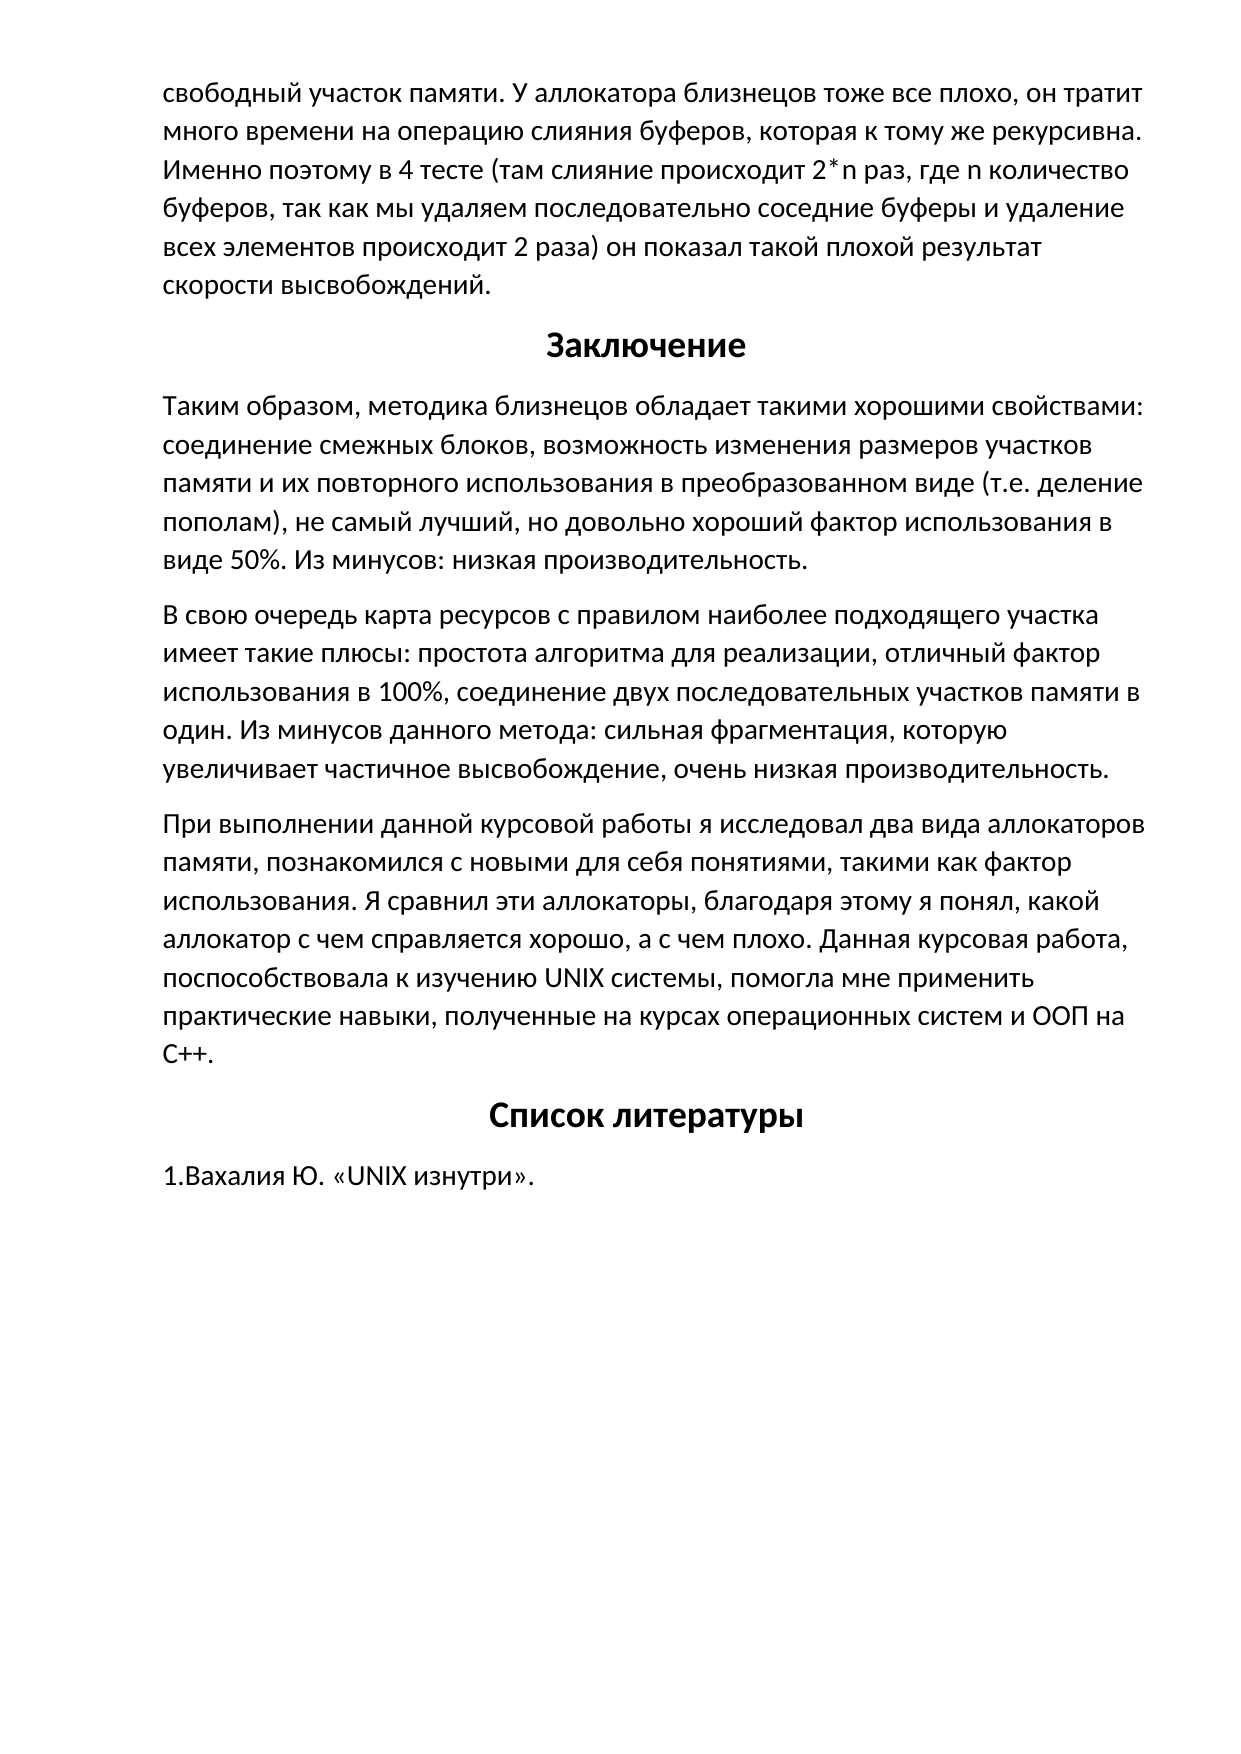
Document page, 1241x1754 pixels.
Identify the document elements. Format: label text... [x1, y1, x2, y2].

text свободный участок памяти. У аллокатора близнецов тоже все плохо, он тратит много времени на операцию слияния буферов, которая к тому же рекурсивна. Именно поэтому в 4 тесте (там слияние происходит 2*n раз, где n количество буферов, так как мы удаляем последовательно соседние буферы и удаление всех элементов происходит 2 раза) он показал такой плохой результат скорости высвобождений. [162, 74, 1152, 302]
text Заключение [457, 321, 1152, 367]
text При выполнении данной курсовой работы я исследовал два вида аллокаторов памяти, познакомился с новыми для себя понятиями, такими как фактор использования. Я сравнил эти аллокаторы, благодаря этому я понял, какой аллокатор с чем справляется хорошо, а с чем плохо. Данная курсовая работа, поспособствовала к изучению UNIX системы, помогла мне применить практические навыки, полученные на курсах операционных систем и ООП на С++. [162, 805, 1152, 1071]
text Список литературы [162, 1091, 1152, 1137]
text Таким образом, методика близнецов обладает такими хорошими свойствами: соединение смежных блоков, возможность изменения размеров участков памяти и их повторного использования в преобразованном виде (т.е. деление пополам), не самый лучший, но довольно хороший фактор использования в виде 50%. Из минусов: низкая производительность. [162, 387, 1152, 577]
text 1.Вахалия Ю. «UNIX изнутри». [162, 1157, 1152, 1192]
text В свою очередь карта ресурсов с правилом наиболее подходящего участка имеет такие плюсы: простота алгоритма для реализации, отличный фактор использования в 100%, соединение двух последовательных участков памяти в один. Из минусов данного метода: сильная фрагментация, которую увеличивает частичное высвобождение, очень низкая производительность. [162, 596, 1152, 786]
